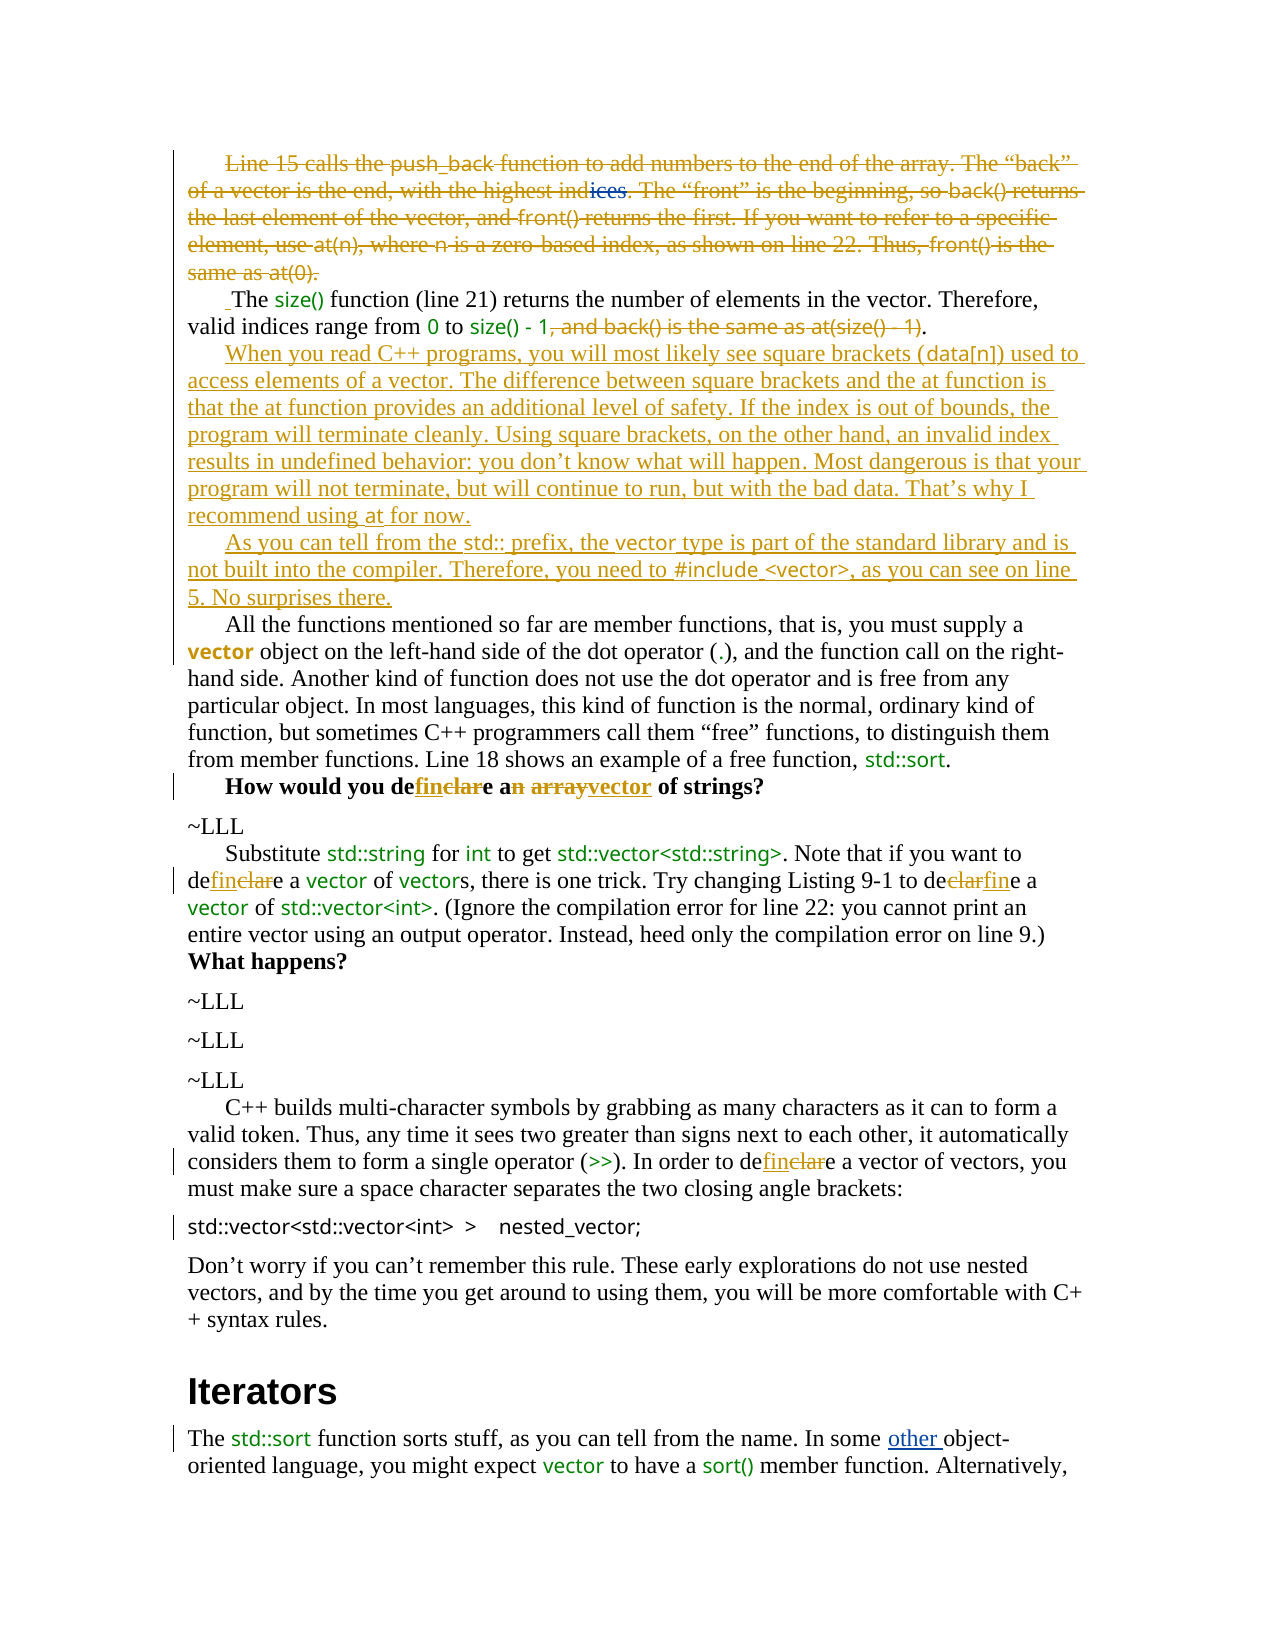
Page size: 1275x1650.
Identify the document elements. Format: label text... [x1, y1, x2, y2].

text C++ builds multi-character symbols by grabbing as many characters as it can to form a valid token. Thus, any time it sees two greater than signs next to each other, it automatically considers them to form a single operator (>>). In order to define a vector of vectors, you must make sure a space character separates the two closing angle brackets: [187, 1094, 1087, 1202]
text How would you define a vector of strings? [187, 773, 1087, 800]
text ~LLL [187, 987, 1087, 1014]
text ~LLL [187, 1027, 1087, 1054]
text A vector can change size at runtime, growing or shrinking to any size you need it to be. You can insert and erase items at any position in the vector, although the performance is best when you add items only at the end and erase items only from the end. That’s how the program stores values in data: by calling push_back, which adds an element to the end of a vector (line 15). The “back” of a vector is the end, with the highest index. The “front” is the beginning, so back() returns the last element of the vector, and front() returns the first. (Just don’t call these functions if the vector is empty.) If you want to refer to a specific element, use at(n), where n is a zero-based index, as shown on line 22. The size() function (line 21) returns the number of elements in the vector. Therefore, valid indices range from 0 to size() - 1. [187, 150, 1087, 339]
text As you can tell from the std:: prefix, the vector type is part of the standard library and is not built into the compiler. Therefore, you need to #include <vector>, as you can see on line 5. No surprises there. [187, 529, 1087, 610]
subtitle Iterators [187, 1371, 1087, 1413]
text std::vector<std::vector<int> > nested_vector; [187, 1214, 1072, 1239]
text ~LLL [187, 1067, 1087, 1094]
text Substitute std::string for int to get std::vector<std::string>. Note that if you want to define a vector of vectors, there is one trick. Try changing Listing 9-1 to define a vector of std::vector<int>. (Ignore the compilation error for line 22: you cannot print an entire vector using an output operator. Instead, heed only the compilation error on line 9.) What happens? [187, 839, 1087, 975]
text The std::sort function sorts stuff, as you can tell from the name. In some other object-oriented language, you might expect vector to have a sort() member function. Alternatively, [187, 1425, 1087, 1479]
text When you read C++ programs, you will most likely see square brackets (data[n]) used to access elements of a vector. The difference between square brackets and the at function is that the at function provides an additional level of safety. If the index is out of bounds, the program will terminate cleanly. Using square brackets, on the other hand, an invalid index results in undefined behavior: you don’t know what will happen. Most dangerous is that your [187, 339, 1087, 471]
text Don’t worry if you can’t remember this rule. These early explorations do not use nested vectors, and by the time you get around to using them, you will be more comfortable with C++ syntax rules. [187, 1252, 1087, 1333]
text program will not terminate, but will continue to run, but with the bad data. That’s why I recommend using at for now. [187, 472, 1087, 529]
text ~LLL [187, 812, 1087, 839]
text All the functions mentioned so far are member functions, that is, you must supply a vector object on the left-hand side of the dot operator (.), and the function call on the right-hand side. Another kind of function does not use the dot operator and is free from any particular object. In most languages, this kind of function is the normal, ordinary kind of function, but sometimes C++ programmers call them “free” functions, to distinguish them from member functions. Line 18 shows an example of a free function, std::sort. [187, 610, 1087, 773]
